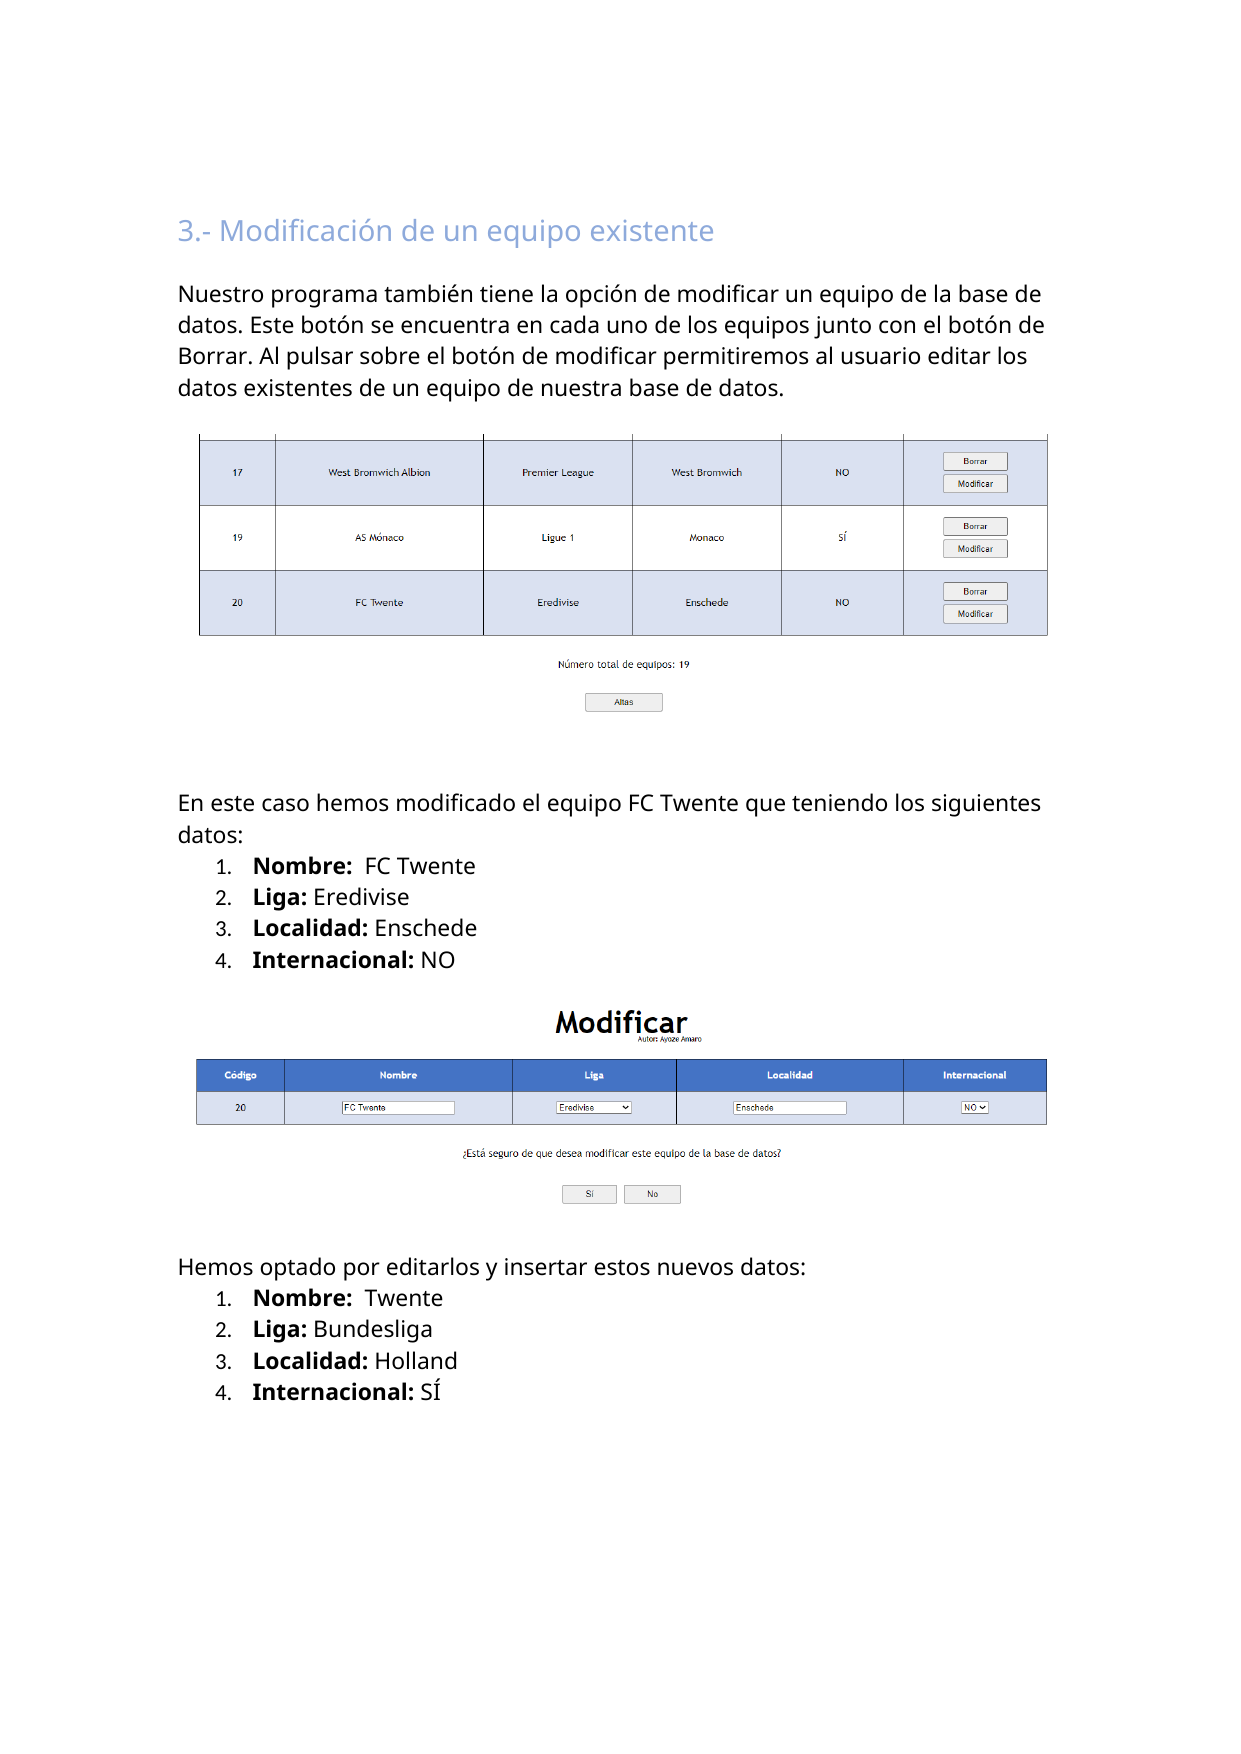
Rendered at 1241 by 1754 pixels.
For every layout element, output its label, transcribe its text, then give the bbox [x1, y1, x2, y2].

list Liga: Eredivise [215, 881, 1063, 912]
list Localidad: Enschede [215, 912, 1063, 943]
list Internacional: SÍ [215, 1376, 1063, 1407]
picture [177, 434, 1063, 728]
text Hemos optado por editarlos y insertar estos nuevos datos: [177, 1251, 1063, 1282]
text 3.- Modificación de un equipo existente [177, 210, 1063, 250]
text Nuestro programa también tiene la opción de modificar un equipo de la base de datos. Este botón se encuentra en cada uno de los equipos junto con el botón de Borrar. Al pulsar sobre el botón de modificar permitiremos al usuario editar los datos existentes de un equipo de nuestra base de datos. [177, 278, 1063, 403]
text En este caso hemos modificado el equipo FC Twente que teniendo los siguientes datos: [177, 787, 1063, 850]
picture [177, 1002, 1063, 1223]
list Liga: Bundesliga [215, 1313, 1063, 1344]
list Internacional: NO [215, 943, 1063, 975]
list Localidad: Holland [215, 1344, 1063, 1376]
list Nombre: Twente [215, 1282, 1063, 1313]
list Nombre: FC Twente [215, 850, 1063, 881]
